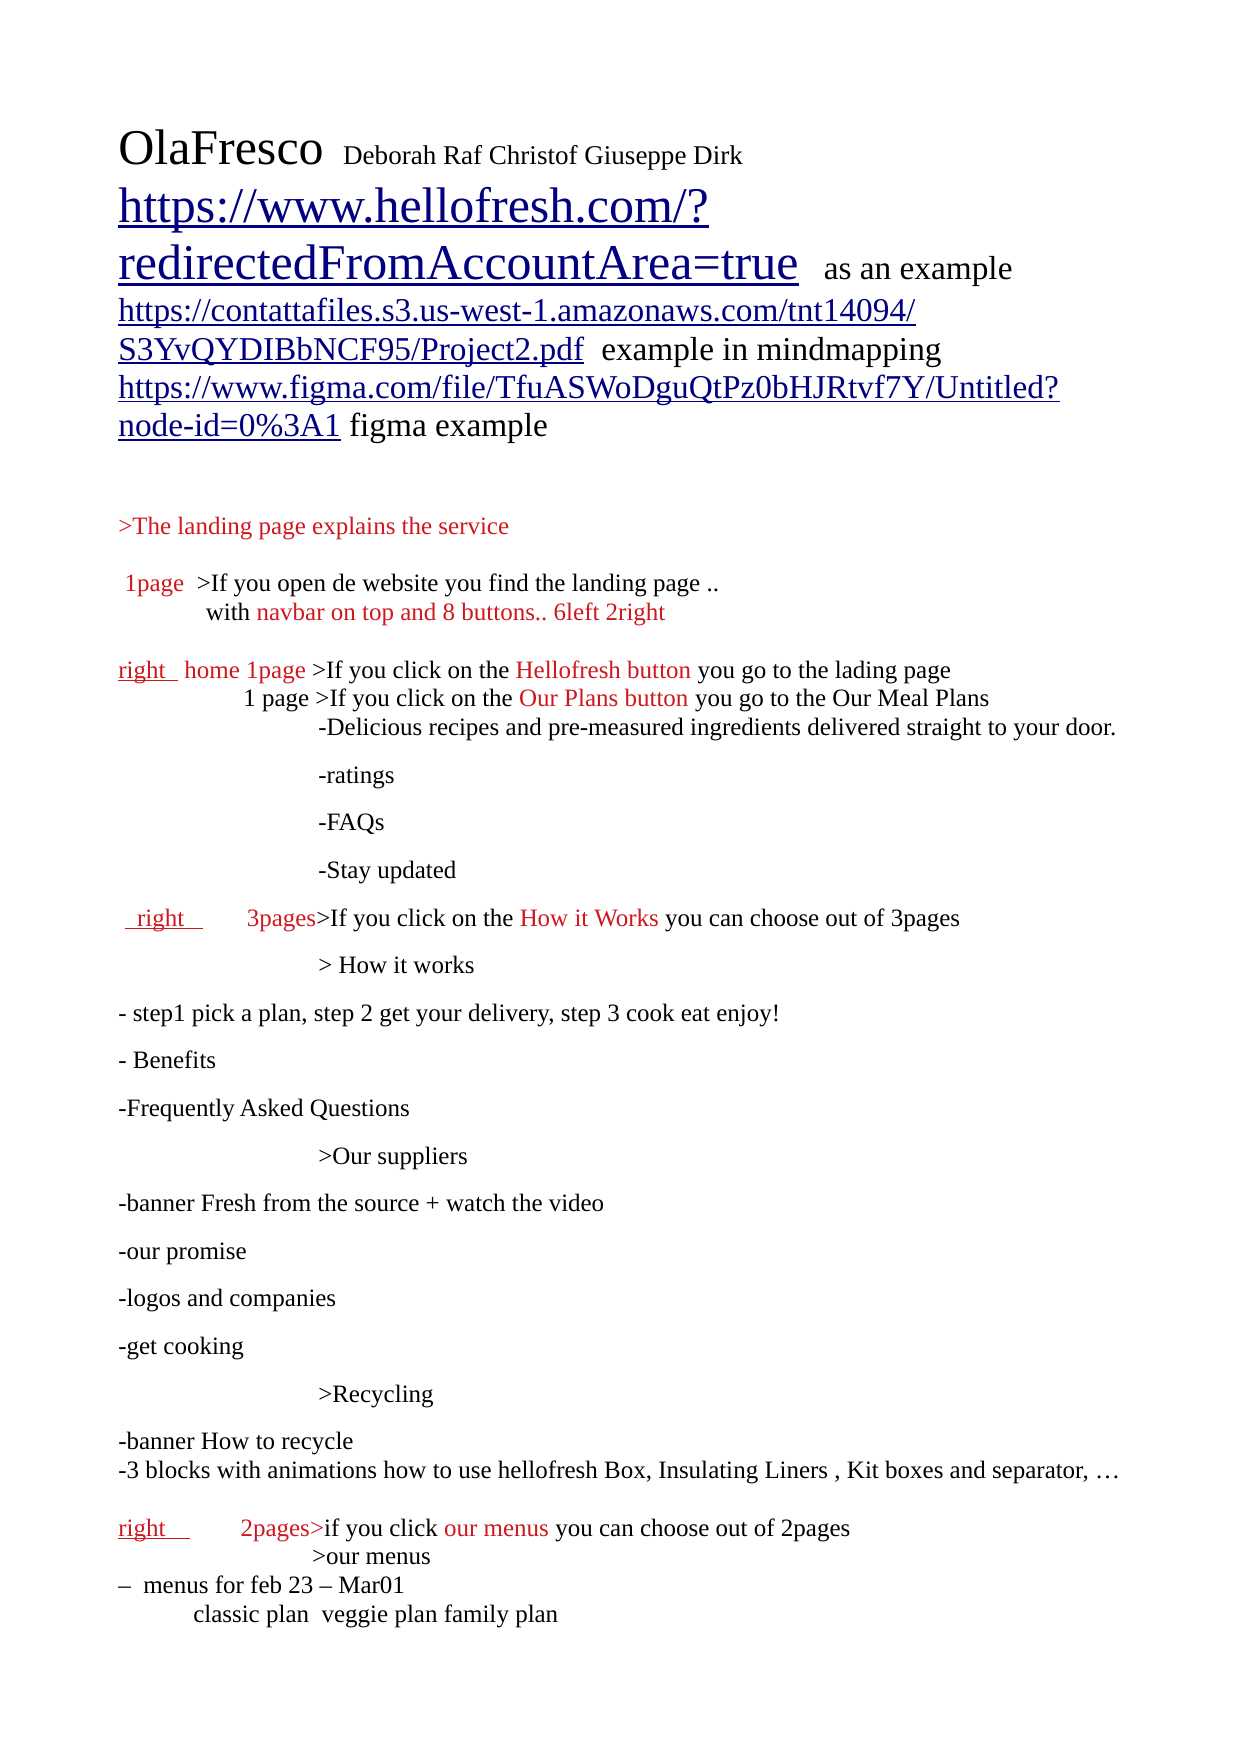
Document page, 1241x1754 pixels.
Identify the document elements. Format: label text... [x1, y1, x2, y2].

text - step1 pick a plan, step 2 get your delivery, step 3 cook eat enjoy! [118, 998, 1122, 1027]
text >Recycling [118, 1379, 1122, 1407]
text >Our suppliers [118, 1141, 1122, 1169]
text https://www.hellofresh.com/?redirectedFromAccountArea=true as an example [118, 176, 1122, 291]
text -ratings [118, 760, 1122, 789]
text -3 blocks with animations how to use hellofresh Box, Insulating Liners , Kit boxes and separator, … [118, 1455, 1122, 1484]
text https://www.figma.com/file/TfuASWoDguQtPz0bHJRtvf7Y/Untitled?node-id=0%3A1 figma example [118, 367, 1122, 444]
text -banner Fresh from the source + watch the video [118, 1188, 1122, 1217]
text right home 1page >If you click on the Hellofresh button you go to the lading page [118, 655, 1122, 683]
text -Frequently Asked Questions [118, 1093, 1122, 1122]
text right 3pages>If you click on the How it Works you can choose out of 3pages [118, 903, 1122, 931]
text - Benefits [118, 1046, 1122, 1074]
text >our menus [118, 1541, 1122, 1570]
text 1 page >If you click on the Our Plans button you go to the Our Meal Plans [118, 683, 1122, 712]
text OlaFresco Deborah Raf Christof Giuseppe Dirk [118, 118, 1122, 176]
text -FAQs [118, 807, 1122, 836]
text with navbar on top and 8 buttons.. 6left 2right [118, 597, 1122, 626]
text 1page >If you open de website you find the landing page .. [118, 568, 1122, 597]
text -get cooking [118, 1331, 1122, 1360]
text -Stay updated [118, 855, 1122, 884]
text > How it works [118, 950, 1122, 979]
text -Delicious recipes and pre-measured ingredients delivered straight to your door. [118, 712, 1122, 741]
text classic plan veggie plan family plan [118, 1599, 1122, 1628]
text -logos and companies [118, 1283, 1122, 1312]
text right 2pages>if you click our menus you can choose out of 2pages [118, 1513, 1122, 1541]
text – menus for feb 23 – Mar01 [118, 1570, 1122, 1599]
text -our promise [118, 1236, 1122, 1265]
text -banner How to recycle [118, 1426, 1122, 1455]
text >The landing page explains the service [118, 511, 1122, 540]
text https://contattafiles.s3.us-west-1.amazonaws.com/tnt14094/S3YvQYDIBbNCF95/Project2.pdf example in mindmapping [118, 291, 1122, 367]
